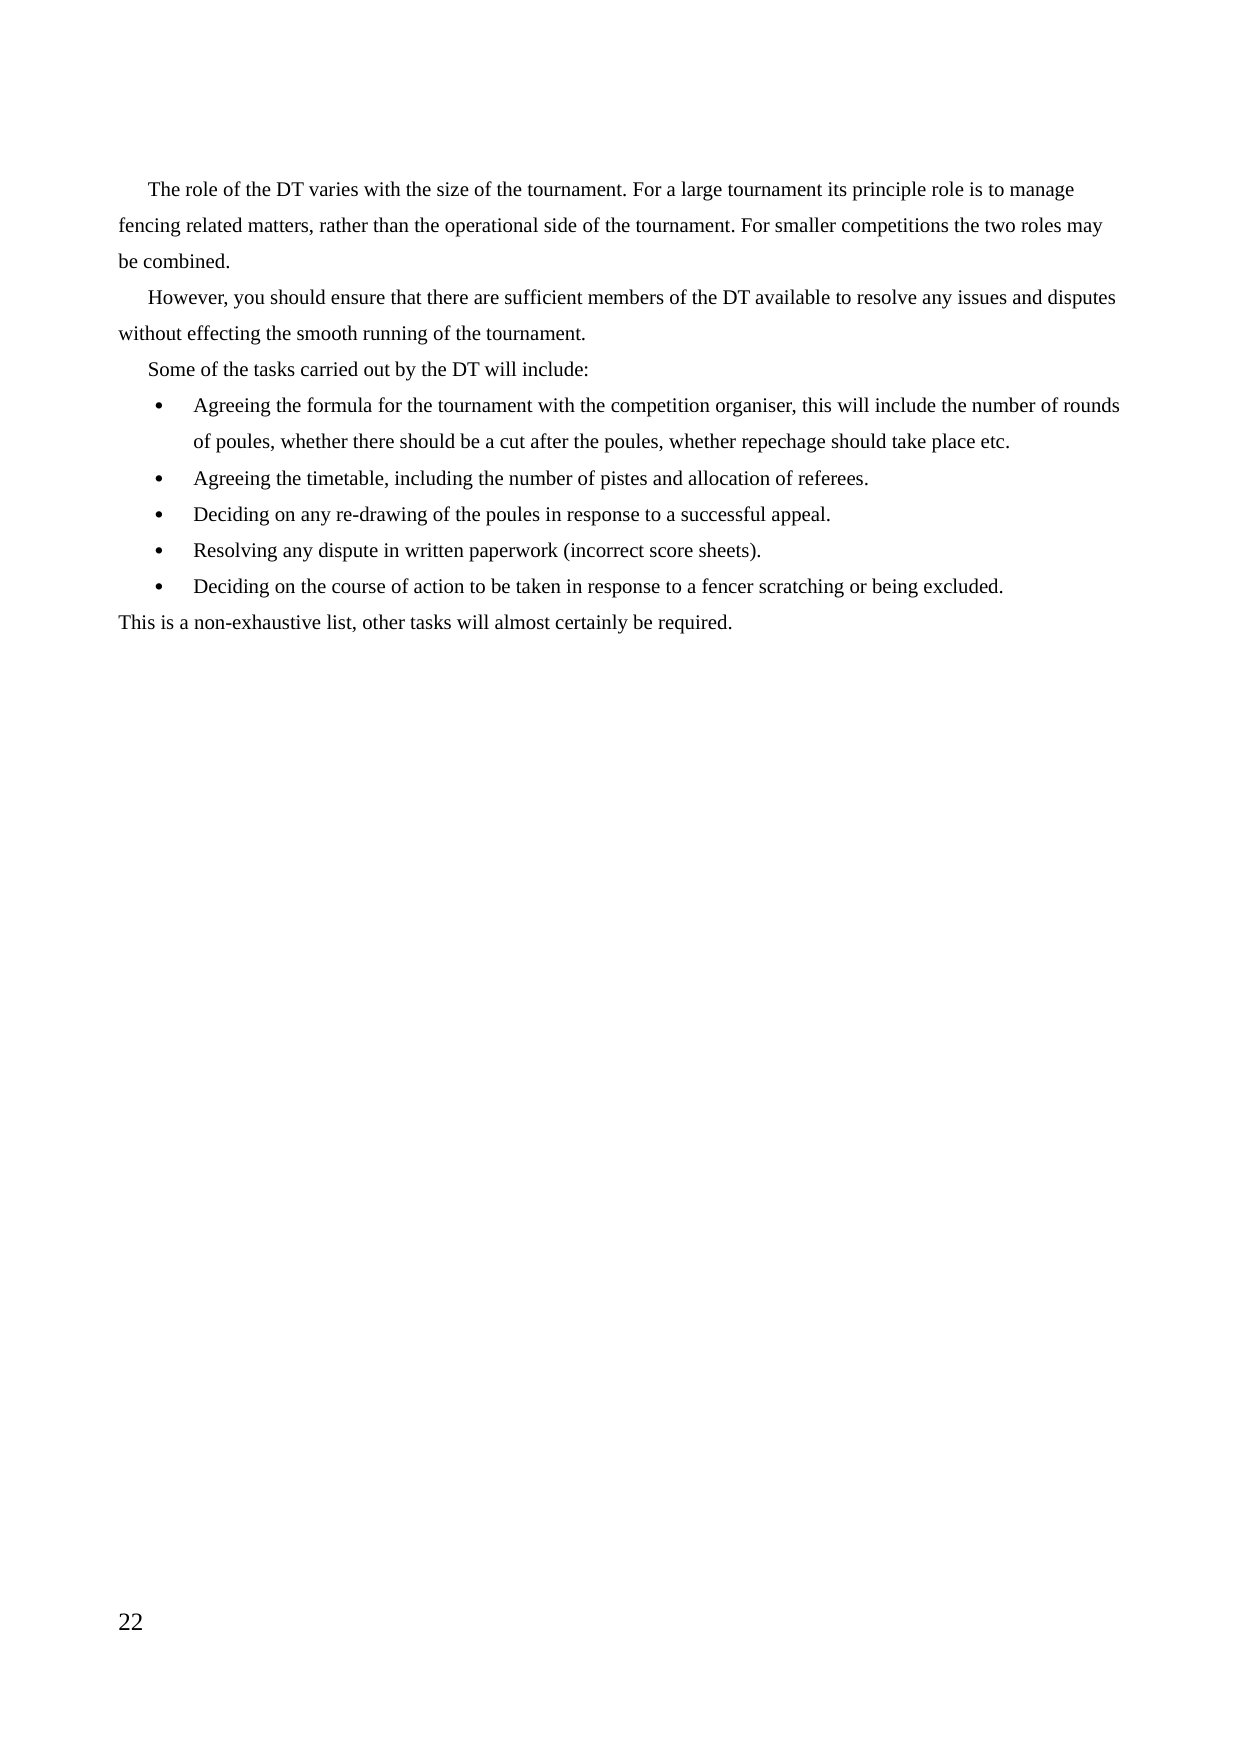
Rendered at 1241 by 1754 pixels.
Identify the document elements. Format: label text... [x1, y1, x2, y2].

list Deciding on the course of action to be taken in response to a fencer scratching or being excluded. [156, 573, 1122, 598]
list Deciding on any re-drawing of the poules in response to a successful appeal. [156, 501, 1122, 526]
text This is a non-exhaustive list, other tasks will almost certainly be required. [118, 609, 1122, 634]
list Resolving any dispute in written paperwork (incorrect score sheets). [156, 537, 1122, 562]
text Some of the tasks carried out by the DT will include: [118, 357, 1122, 381]
list Agreeing the timetable, including the number of pistes and allocation of referees. [156, 465, 1122, 489]
text The role of the DT varies with the size of the tournament. For a large tournament its principle role is to manage fencing related matters, rather than the operational side of the tournament. For smaller competitions the two roles may be combined. [118, 177, 1122, 273]
text However, you should ensure that there are sufficient members of the DT available to resolve any issues and disputes without effecting the smooth running of the tournament. [118, 285, 1122, 345]
list Agreeing the formula for the tournament with the competition organiser, this will include the number of rounds of poules, whether there should be a cut after the poules, whether repechage should take place etc. [156, 393, 1122, 453]
